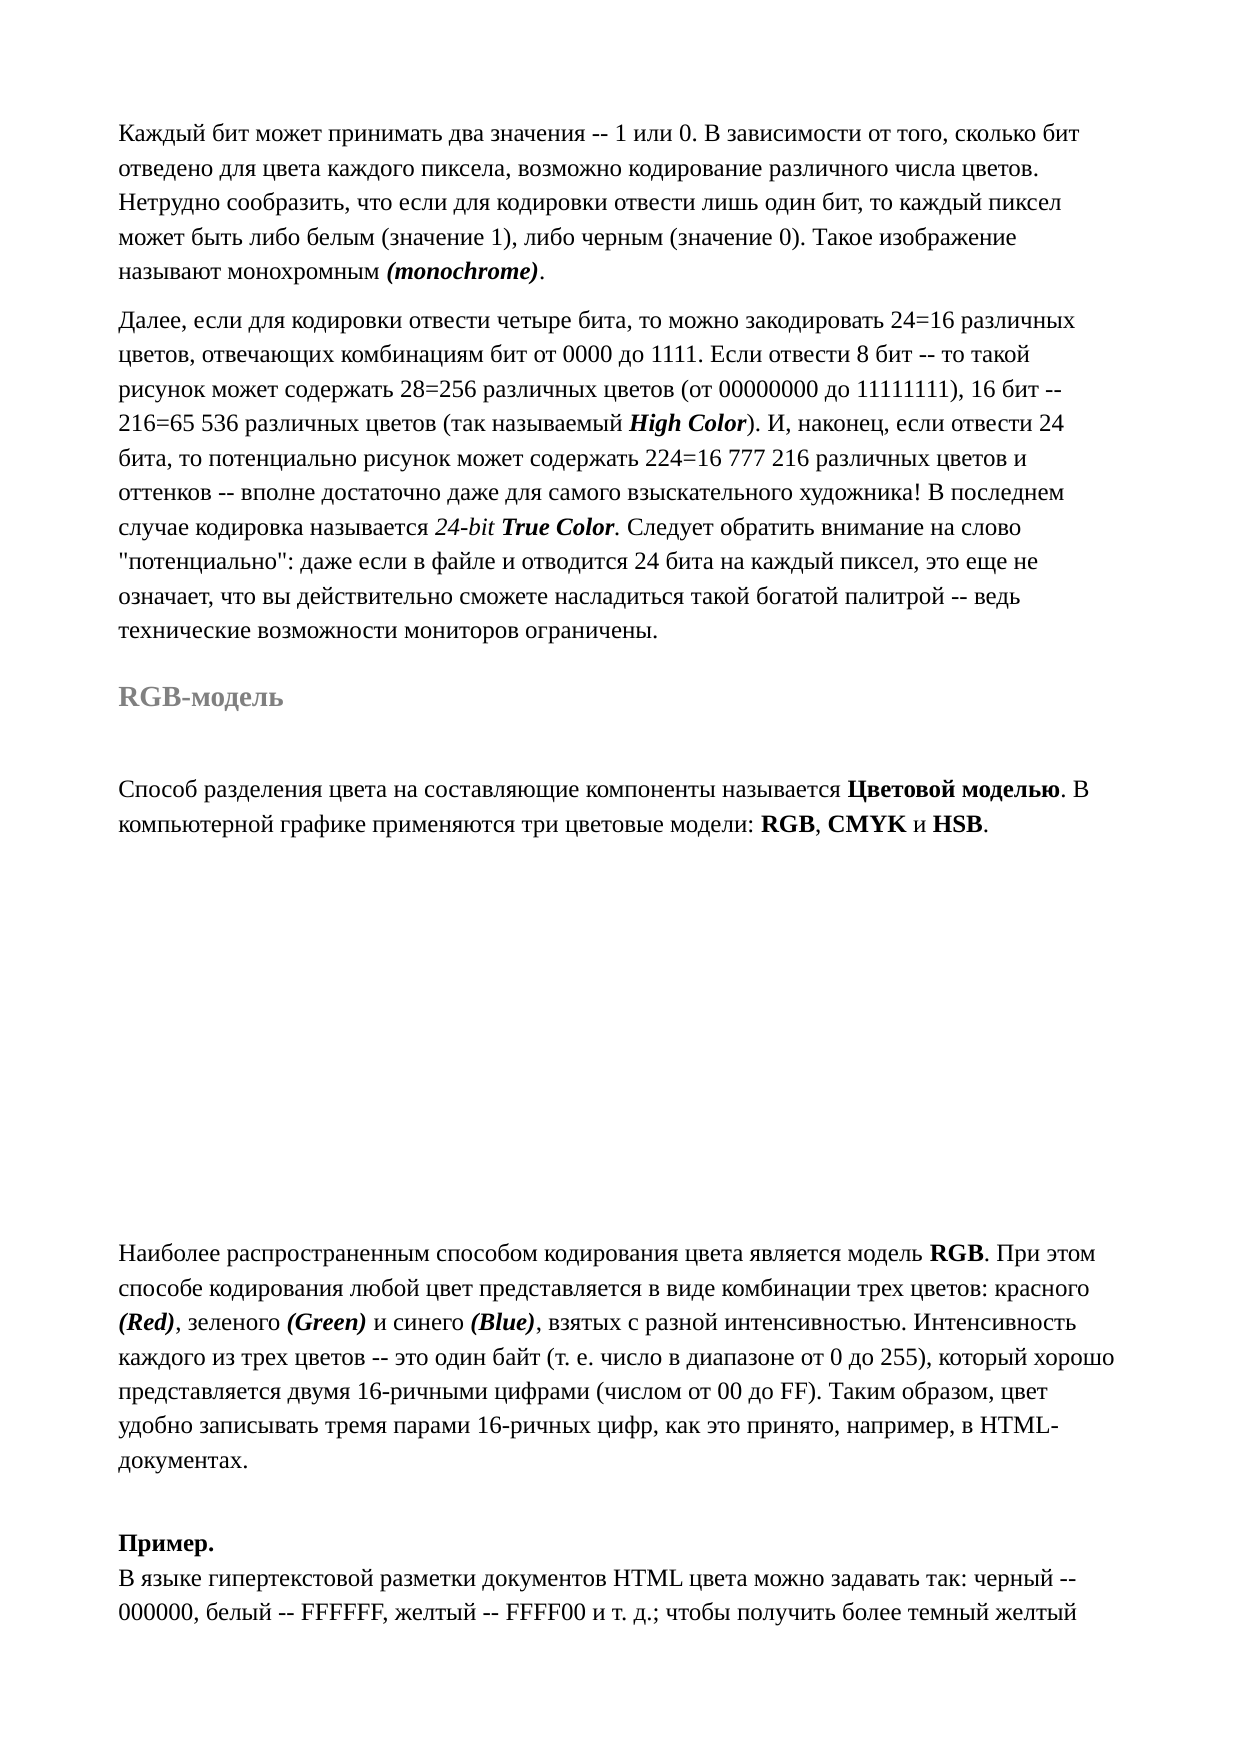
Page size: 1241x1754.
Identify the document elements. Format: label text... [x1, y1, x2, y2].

text Каждый бит может принимать два значения -- 1 или 0. В зависимости от того, сколько бит отведено для цвета каждого пиксела, возможно кодирование различного числа цветов. Нетрудно сообразить, что если для кодировки отвести лишь один бит, то каждый пиксел может быть либо белым (значение 1), либо черным (значение 0). Такое изображение называют монохромным (monochrome). [118, 118, 1122, 285]
text Наиболее распространенным способом кодирования цвета является модель RGB. При этом способе кодирования любой цвет представляется в виде комбинации трех цветов: красного (Red), зеленого (Green) и синего (Blue), взятых с разной интенсивностью. Интенсивность каждого из трех цветов -- это один байт (т. е. число в диапазоне от 0 до 255), который хорошо представляется двумя 16-ричными цифрами (числом от 00 до FF). Таким образом, цвет удобно записывать тремя парами 16-ричных цифр, как это принято, например, в HTML-документах. [118, 1238, 1122, 1474]
text Способ разделения цвета на составляющие компоненты называется Цветовой моделью. В компьютерной графике применяются три цветовые модели: RGB, CMYK и HSB. [118, 774, 1122, 837]
text Пример. В языке гипертекстовой разметки документов HTML цвета можно задавать так: черный -- 000000, белый -- FFFFFF, желтый -- FFFF00 и т. д.; чтобы получить более темный желтый [118, 1494, 1122, 1626]
subtitle RGB-модель [118, 679, 1122, 713]
text Далее, если для кодировки отвести четыре бита, то можно закодировать 24=16 различных цветов, отвечающих комбинациям бит от 0000 до 1111. Если отвести 8 бит -- то такой рисунок может содержать 28=256 различных цветов (от 00000000 до 11111111), 16 бит -- 216=65 536 различных цветов (так называемый High Color). И, наконец, если отвести 24 бита, то потенциально рисунок может содержать 224=16 777 216 различных цветов и оттенков -- вполне достаточно даже для самого взыскательного художника! В последнем случае кодировка называется 24-bit True Color. Следует обратить внимание на слово "потенциально": даже если в файле и отводится 24 бита на каждый пиксел, это еще не означает, что вы действительно сможете насладиться такой богатой палитрой -- ведь технические возможности мониторов ограничены. [118, 305, 1122, 644]
